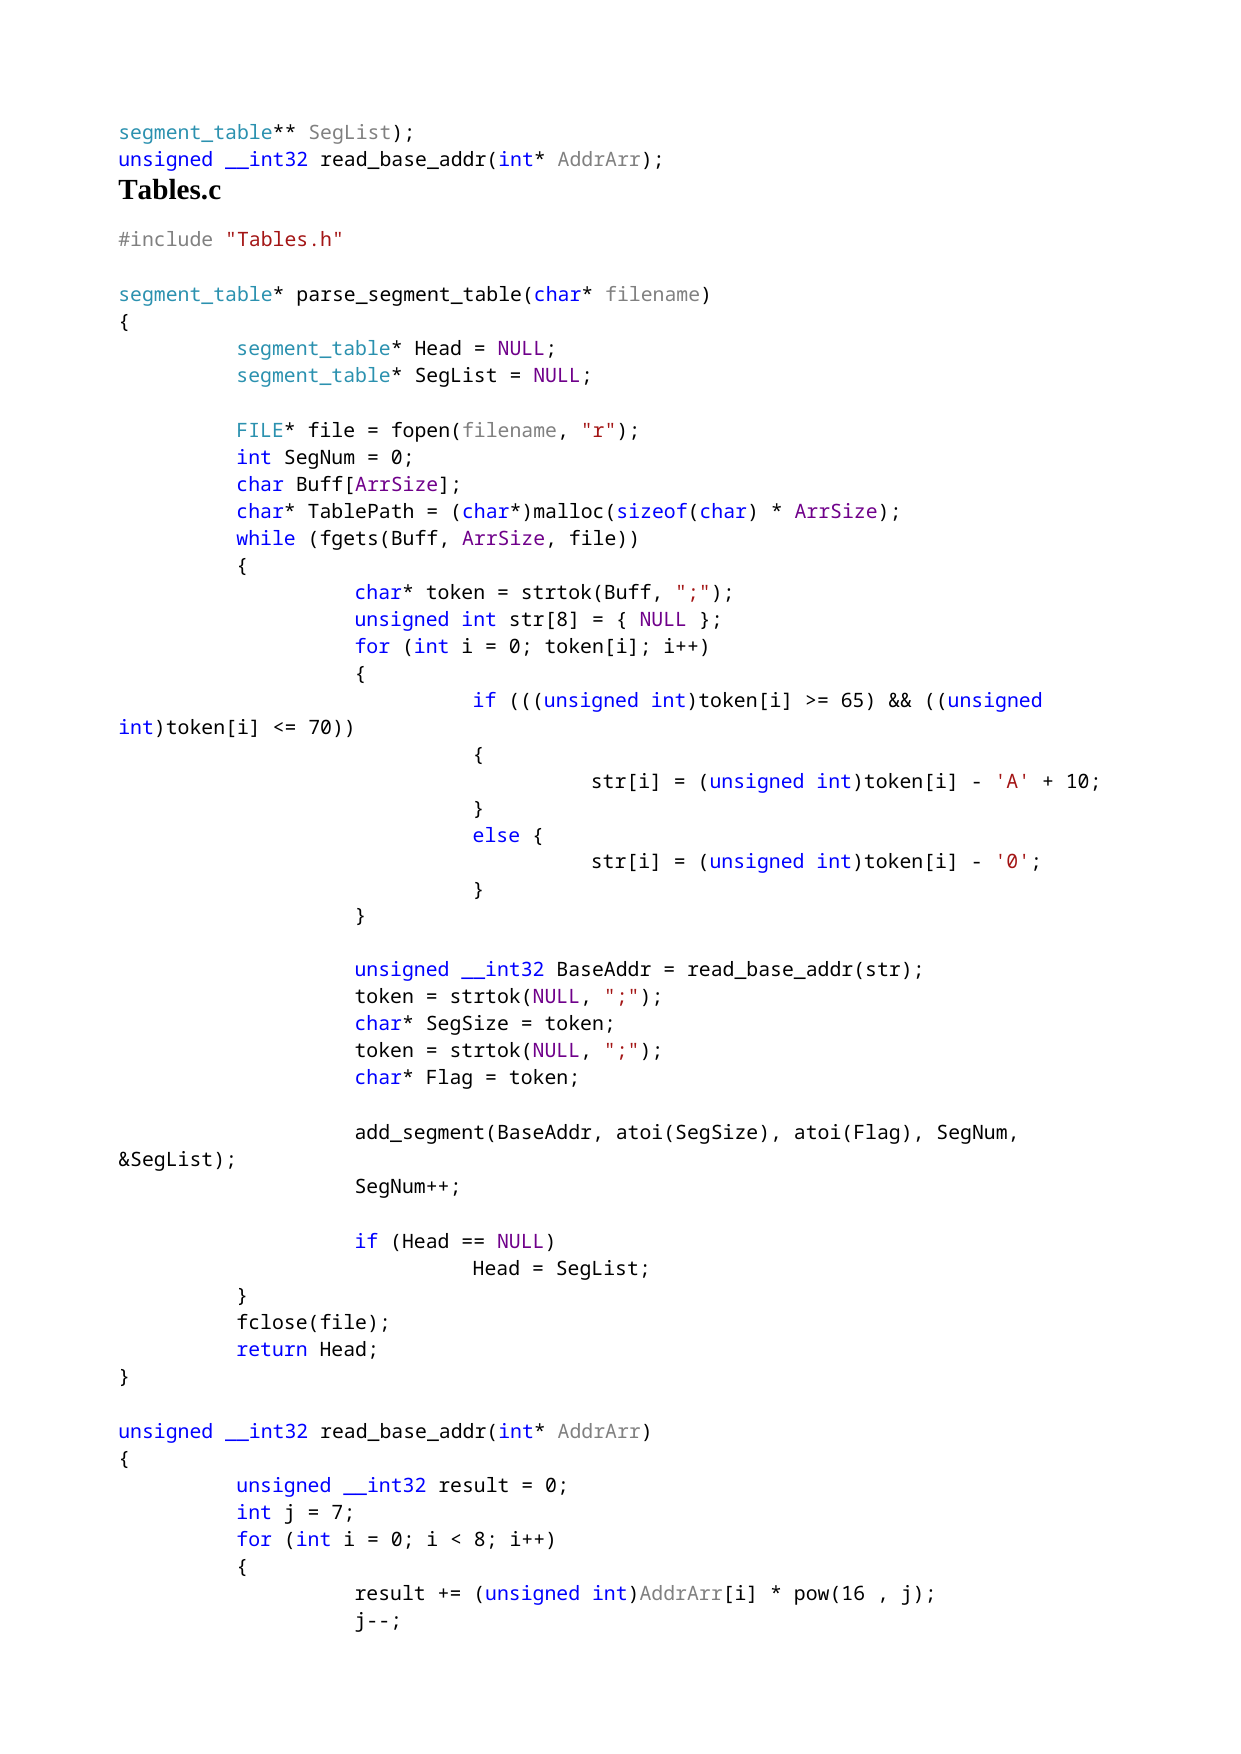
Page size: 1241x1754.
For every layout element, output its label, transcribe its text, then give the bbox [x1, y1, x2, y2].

text token = strtok(NULL, ";"); [118, 1037, 1122, 1064]
text { [118, 740, 1122, 767]
text unsigned __int32 read_base_addr(int* AddrArr); [118, 145, 1122, 172]
text char* token = strtok(Buff, ";"); [118, 578, 1122, 605]
text Head = SegList; [118, 1254, 1122, 1282]
text Tables.c [118, 172, 1122, 206]
text unsigned int str[8] = { NULL }; [118, 605, 1122, 632]
text str[i] = (unsigned int)token[i] - '0'; [118, 848, 1122, 875]
text int j = 7; [118, 1498, 1122, 1525]
text for (int i = 0; i < 8; i++) [118, 1525, 1122, 1552]
text FILE* file = fopen(filename, "r"); [118, 416, 1122, 443]
text char* Flag = token; [118, 1064, 1122, 1091]
text { [118, 307, 1122, 334]
text add_segment(BaseAddr, atoi(SegSize), atoi(Flag), SegNum, &SegList); [118, 1119, 1122, 1173]
text } [118, 794, 1122, 821]
text } [118, 1362, 1122, 1389]
text return Head; [118, 1336, 1122, 1362]
text unsigned __int32 read_base_addr(int* AddrArr) [118, 1417, 1122, 1444]
text } [118, 1282, 1122, 1308]
text } [118, 902, 1122, 929]
text str[i] = (unsigned int)token[i] - 'A' + 10; [118, 767, 1122, 794]
text unsigned __int32 result = 0; [118, 1471, 1122, 1498]
text segment_table* Head = NULL; [118, 334, 1122, 361]
text segment_table* SegList = NULL; [118, 361, 1122, 388]
text for (int i = 0; token[i]; i++) [118, 632, 1122, 659]
text char* TablePath = (char*)malloc(sizeof(char) * ArrSize); [118, 497, 1122, 524]
text if (((unsigned int)token[i] >= 65) && ((unsigned int)token[i] <= 70)) [118, 686, 1122, 740]
text fclose(file); [118, 1308, 1122, 1336]
text result += (unsigned int)AddrArr[i] * pow(16 , j); [118, 1579, 1122, 1606]
text #include "Tables.h" [118, 225, 1122, 252]
text else { [118, 821, 1122, 848]
text { [118, 551, 1122, 578]
text int SegNum = 0; [118, 443, 1122, 470]
text while (fgets(Buff, ArrSize, file)) [118, 524, 1122, 551]
text unsigned __int32 BaseAddr = read_base_addr(str); [118, 956, 1122, 983]
text { [118, 1444, 1122, 1471]
text j--; [118, 1606, 1122, 1633]
text if (Head == NULL) [118, 1228, 1122, 1254]
text { [118, 1552, 1122, 1579]
text char* SegSize = token; [118, 1010, 1122, 1037]
text token = strtok(NULL, ";"); [118, 983, 1122, 1010]
text { [118, 659, 1122, 686]
text segment_table* parse_segment_table(char* filename) [118, 280, 1122, 307]
text segment_table** SegList); [118, 118, 1122, 145]
text SegNum++; [118, 1173, 1122, 1199]
text char Buff[ArrSize]; [118, 470, 1122, 497]
text } [118, 875, 1122, 902]
